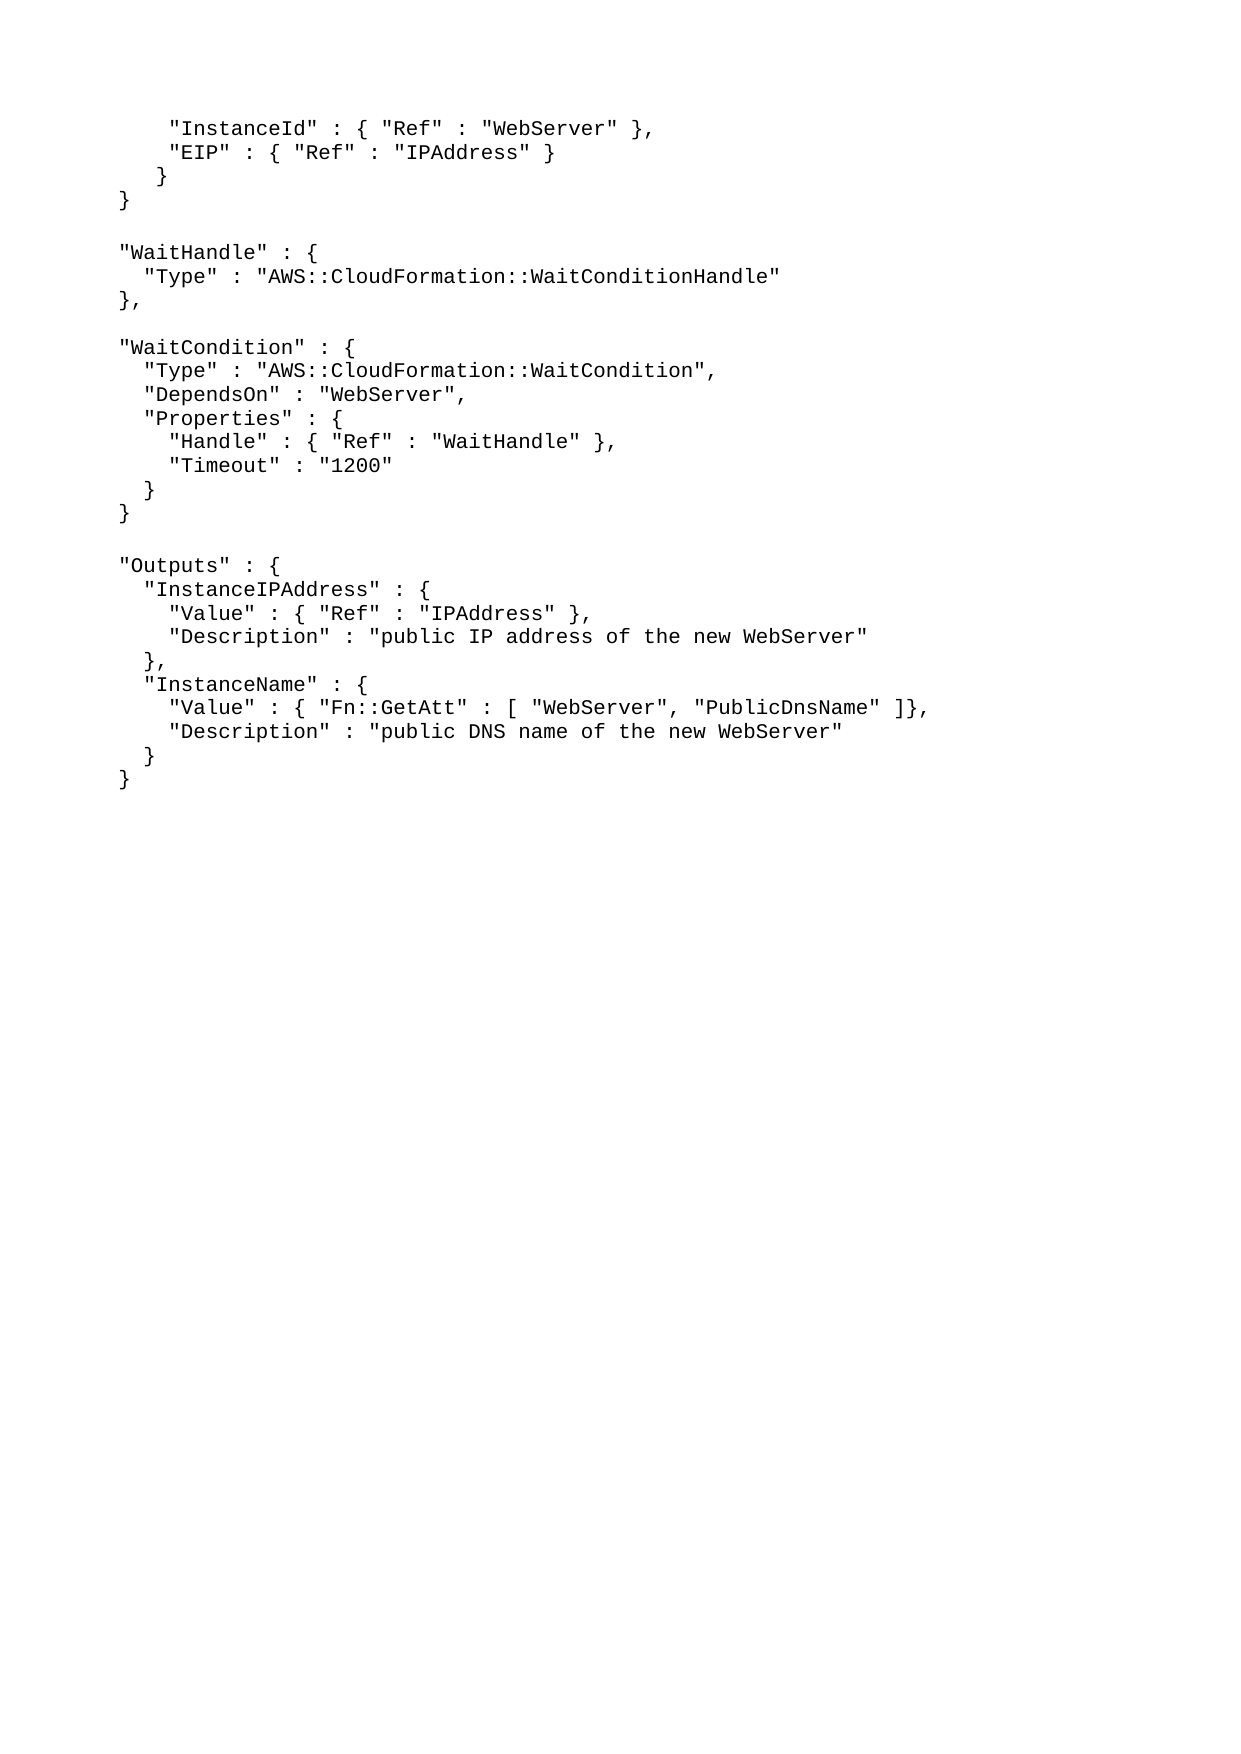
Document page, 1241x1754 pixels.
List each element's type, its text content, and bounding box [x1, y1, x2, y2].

text "Value" : { "Fn::GetAtt" : [ "WebServer", "PublicDnsName" ]}, [118, 697, 1122, 721]
text "Description" : "public IP address of the new WebServer" [118, 626, 1122, 650]
text } [118, 479, 1122, 502]
text "Outputs" : { [118, 555, 1122, 579]
text }, [118, 289, 1122, 313]
text "InstanceIPAddress" : { [118, 579, 1122, 603]
text "Type" : "AWS::CloudFormation::WaitConditionHandle" [118, 266, 1122, 289]
text } [118, 165, 1122, 189]
text "WaitCondition" : { [118, 337, 1122, 360]
text "Description" : "public DNS name of the new WebServer" [118, 721, 1122, 744]
text "Value" : { "Ref" : "IPAddress" }, [118, 603, 1122, 626]
text "Timeout" : "1200" [118, 455, 1122, 479]
text "WaitHandle" : { [118, 242, 1122, 266]
text }, [118, 650, 1122, 674]
text "EIP" : { "Ref" : "IPAddress" } [118, 142, 1122, 165]
text "InstanceName" : { [118, 674, 1122, 697]
text } [118, 768, 1122, 792]
text } [118, 502, 1122, 526]
text "InstanceId" : { "Ref" : "WebServer" }, [118, 118, 1122, 142]
text "Type" : "AWS::CloudFormation::WaitCondition", [118, 360, 1122, 384]
text } [118, 189, 1122, 213]
text "DependsOn" : "WebServer", [118, 384, 1122, 408]
text "Properties" : { [118, 408, 1122, 431]
text } [118, 744, 1122, 768]
text "Handle" : { "Ref" : "WaitHandle" }, [118, 431, 1122, 455]
